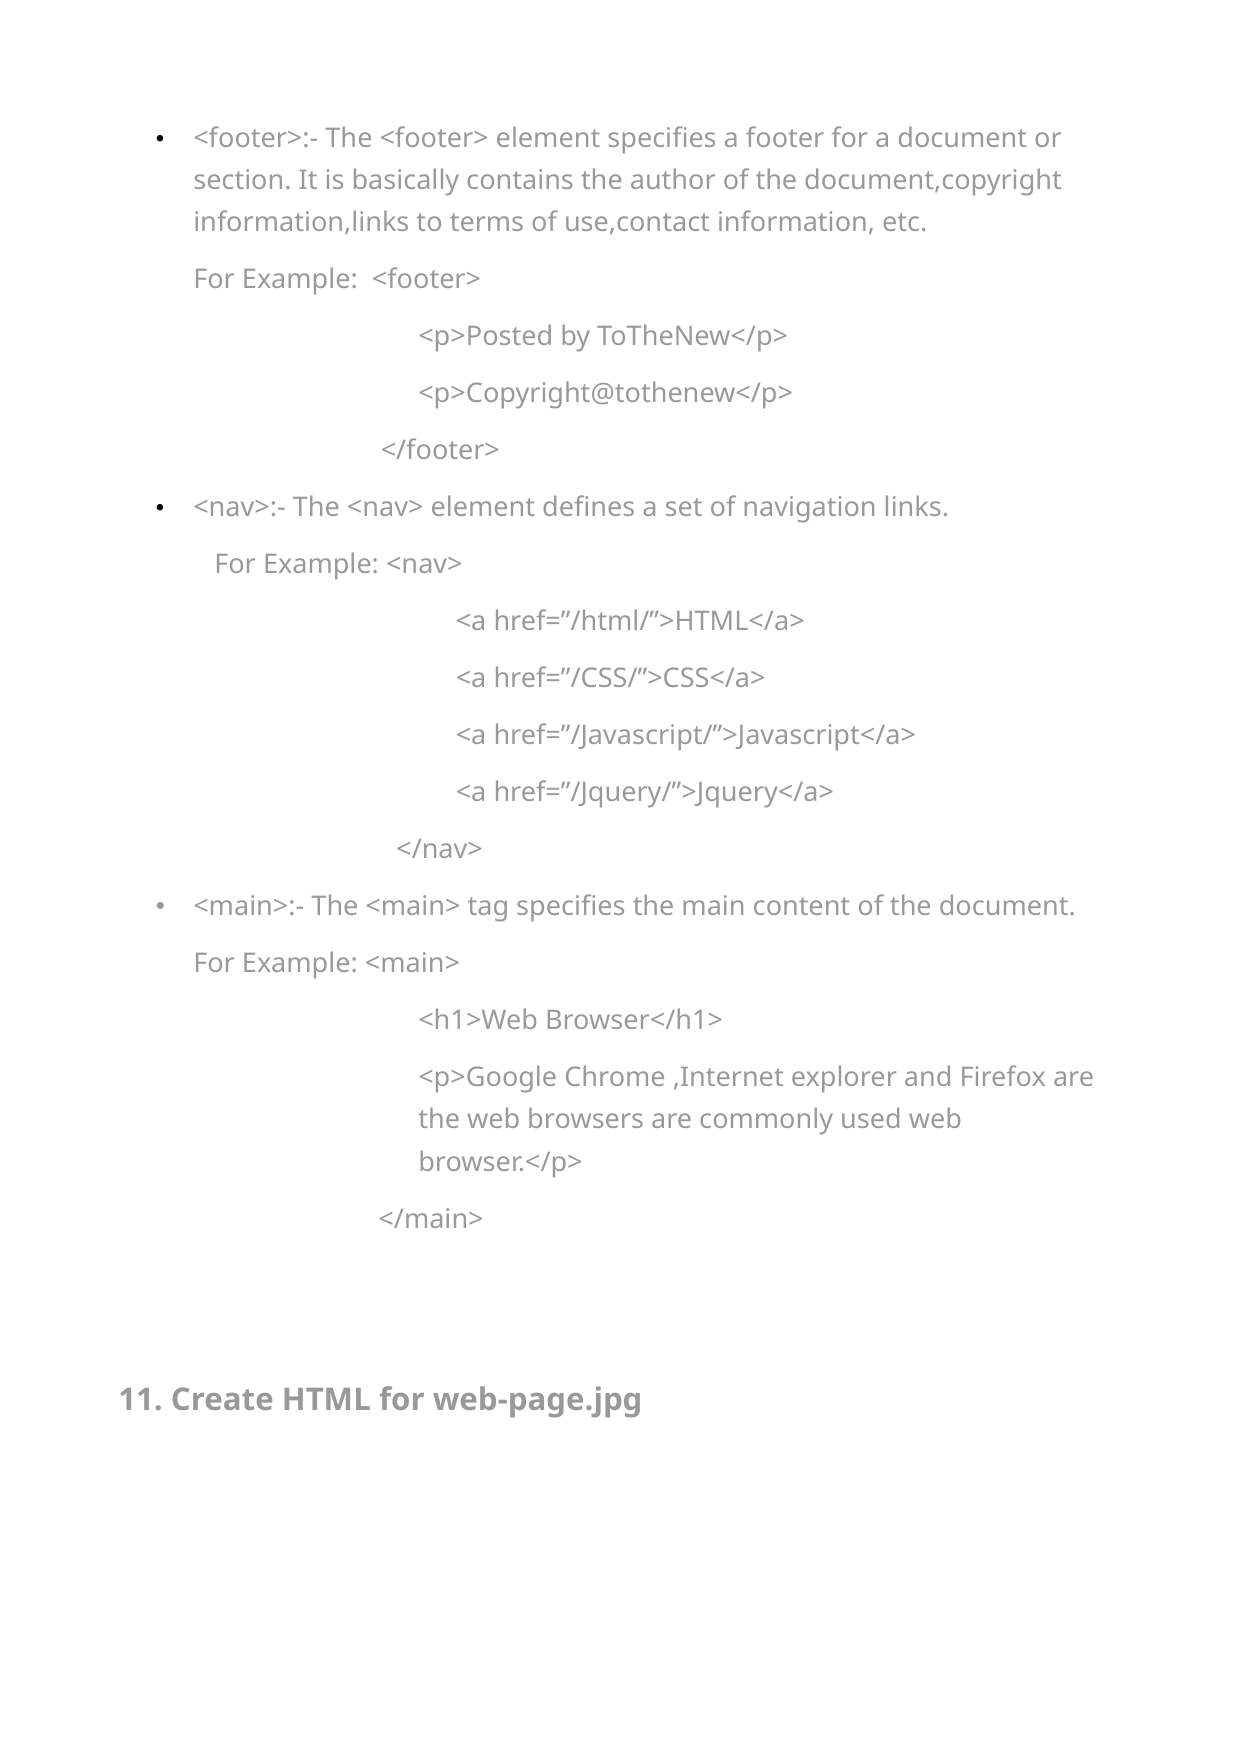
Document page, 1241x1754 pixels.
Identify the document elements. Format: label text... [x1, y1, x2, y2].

list <p>Copyright@tothenew</p> [381, 374, 1122, 411]
list </footer> [343, 431, 1122, 468]
list <h1>Web Browser</h1> [381, 1001, 1122, 1037]
list <nav>:- The <nav> element defines a set of navigation links. [156, 488, 1122, 525]
list <a href=”/CSS/”>CSS</a> [418, 659, 1122, 696]
list <a href=”/Jquery/”>Jquery</a> [418, 773, 1122, 809]
text 11. Create HTML for web-page.jpg [118, 1377, 1122, 1419]
list For Example: <footer> [156, 260, 1122, 297]
list For Example: <main> [156, 944, 1122, 981]
list <a href=”/Javascript/”>Javascript</a> [418, 716, 1122, 753]
list <p>Google Chrome ,Internet explorer and Firefox are the web browsers are commonly used web browser.</p> [381, 1058, 1122, 1179]
list <p>Posted by ToTheNew</p> [381, 317, 1122, 354]
text </nav> [118, 830, 1122, 867]
list <main>:- The <main> tag specifies the main content of the document. [156, 887, 1122, 923]
list <footer>:- The <footer> element specifies a footer for a document or section. It is basically contains the author of the document,copyright information,links to terms of use,contact information, etc. [156, 118, 1122, 240]
list <a href=”/html/”>HTML</a> [418, 602, 1122, 639]
list For Example: <nav> [156, 545, 1122, 582]
list </main> [306, 1199, 1122, 1236]
